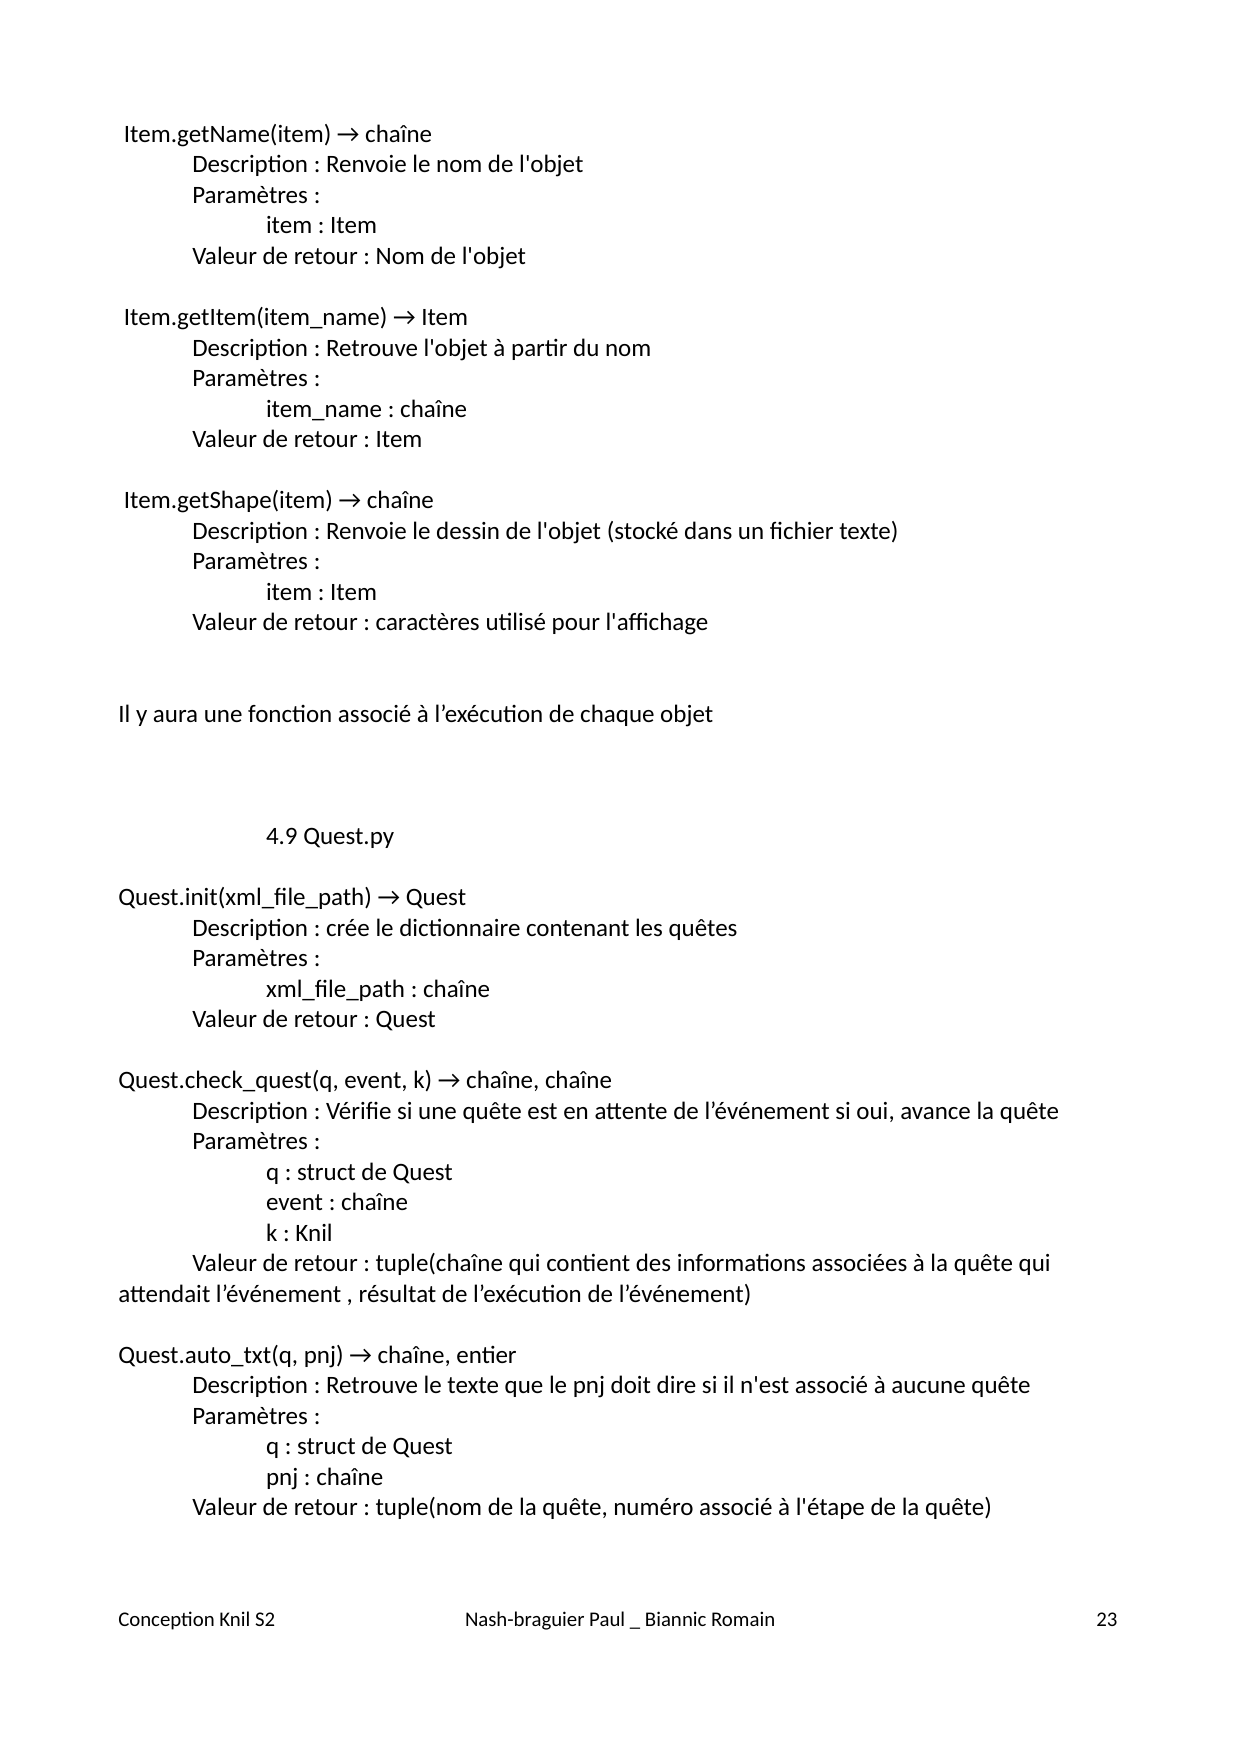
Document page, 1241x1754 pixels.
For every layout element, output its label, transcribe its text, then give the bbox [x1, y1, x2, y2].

text Paramètres : [118, 1125, 1122, 1156]
text k : Knil [118, 1217, 1122, 1247]
text Valeur de retour : caractères utilisé pour l'affichage [118, 606, 1122, 637]
text item : Item [118, 576, 1122, 606]
text Item.getShape(item) → chaîne [118, 484, 1122, 515]
text Quest.init(xml_file_path) → Quest [118, 881, 1122, 912]
text Paramètres : [118, 942, 1122, 973]
text Description : Retrouve le texte que le pnj doit dire si il n'est associé à aucune quête [118, 1369, 1122, 1400]
text Paramètres : [118, 179, 1122, 210]
text Description : Renvoie le nom de l'objet [118, 149, 1122, 179]
text Paramètres : [118, 362, 1122, 393]
text q : struct de Quest [118, 1431, 1122, 1461]
text pnj : chaîne [118, 1461, 1122, 1492]
text Paramètres : [118, 545, 1122, 576]
text Description : Retrouve l'objet à partir du nom [118, 332, 1122, 362]
text event : chaîne [118, 1186, 1122, 1217]
text Valeur de retour : Nom de l'objet [118, 240, 1122, 271]
text Valeur de retour : tuple(chaîne qui contient des informations associées à la quête qui attendait l’événement , résultat de l’exécution de l’événement) [118, 1247, 1122, 1308]
text 4.9 Quest.py [118, 820, 1122, 851]
text Valeur de retour : Quest [118, 1003, 1122, 1034]
text Valeur de retour : Item [118, 423, 1122, 454]
text Valeur de retour : tuple(nom de la quête, numéro associé à l'étape de la quête) [118, 1492, 1122, 1522]
text item : Item [118, 210, 1122, 240]
text Quest.check_quest(q, event, k) → chaîne, chaîne [118, 1064, 1122, 1095]
text xml_file_path : chaîne [118, 973, 1122, 1003]
text Description : Renvoie le dessin de l'objet (stocké dans un fichier texte) [118, 515, 1122, 545]
text Description : Vérifie si une quête est en attente de l’événement si oui, avance la quête [118, 1095, 1122, 1125]
text q : struct de Quest [118, 1156, 1122, 1186]
text item_name : chaîne [118, 393, 1122, 423]
text Description : crée le dictionnaire contenant les quêtes [118, 912, 1122, 942]
text Il y aura une fonction associé à l’exécution de chaque objet [118, 698, 1122, 728]
text Paramètres : [118, 1400, 1122, 1431]
text Quest.auto_txt(q, pnj) → chaîne, entier [118, 1339, 1122, 1369]
text Item.getItem(item_name) → Item [118, 301, 1122, 332]
text Item.getName(item) → chaîne [118, 118, 1122, 149]
